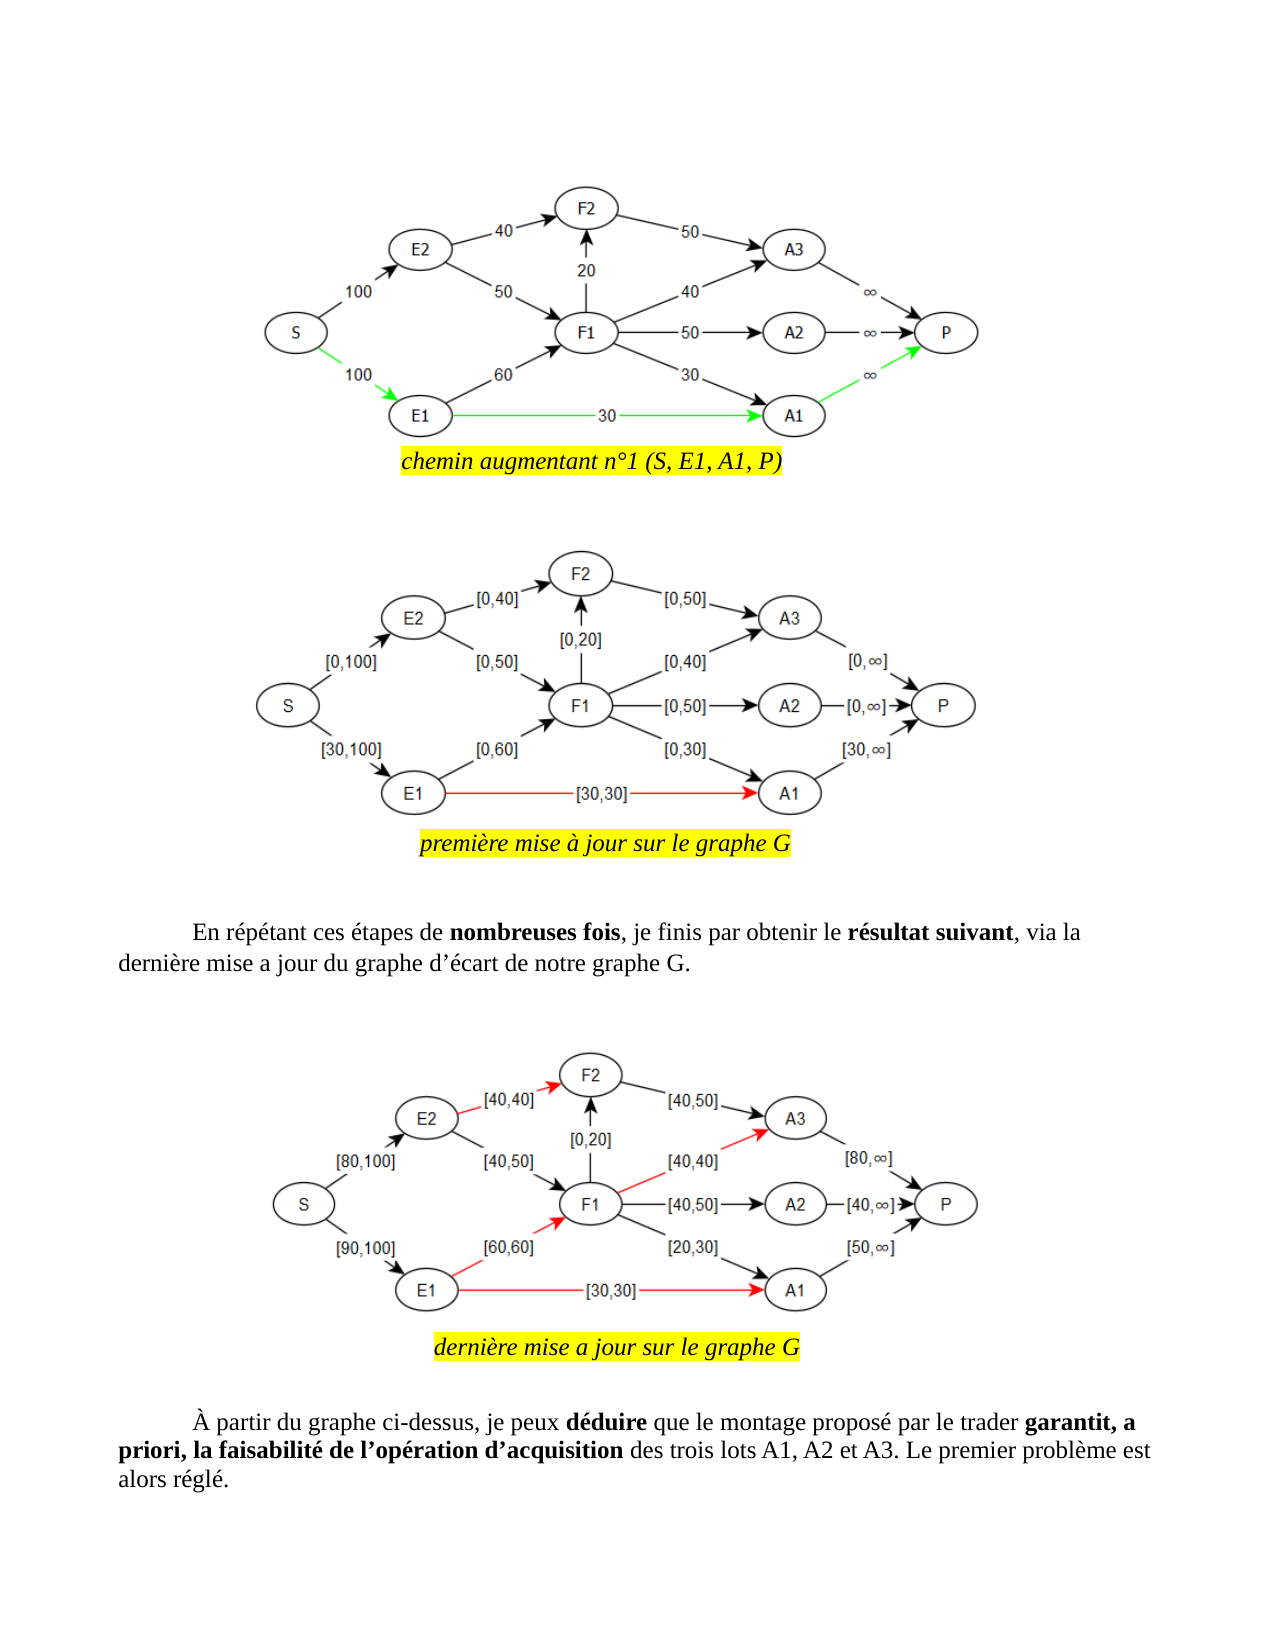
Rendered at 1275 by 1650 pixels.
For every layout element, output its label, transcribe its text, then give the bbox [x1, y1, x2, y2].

picture [227, 1032, 1004, 1332]
text À partir du graphe ci-dessus, je peux déduire que le montage proposé par le trader garantit, a priori, la faisabilité de l’opération d’acquisition des trois lots A1, A2 et A3. Le premier problème est alors réglé. [118, 1407, 1157, 1493]
text chemin augmentant n°1 (S, E1, A1, P) [216, 446, 1015, 475]
picture [225, 523, 1036, 829]
picture [216, 169, 1015, 446]
text En répétant ces étapes de nombreuses fois, je finis par obtenir le résultat suivant, via la dernière mise a jour du graphe d’écart de notre graphe G. [118, 917, 1157, 977]
text dernière mise a jour sur le graphe G [236, 1044, 1013, 1361]
text première mise à jour sur le graphe G [232, 524, 1043, 857]
